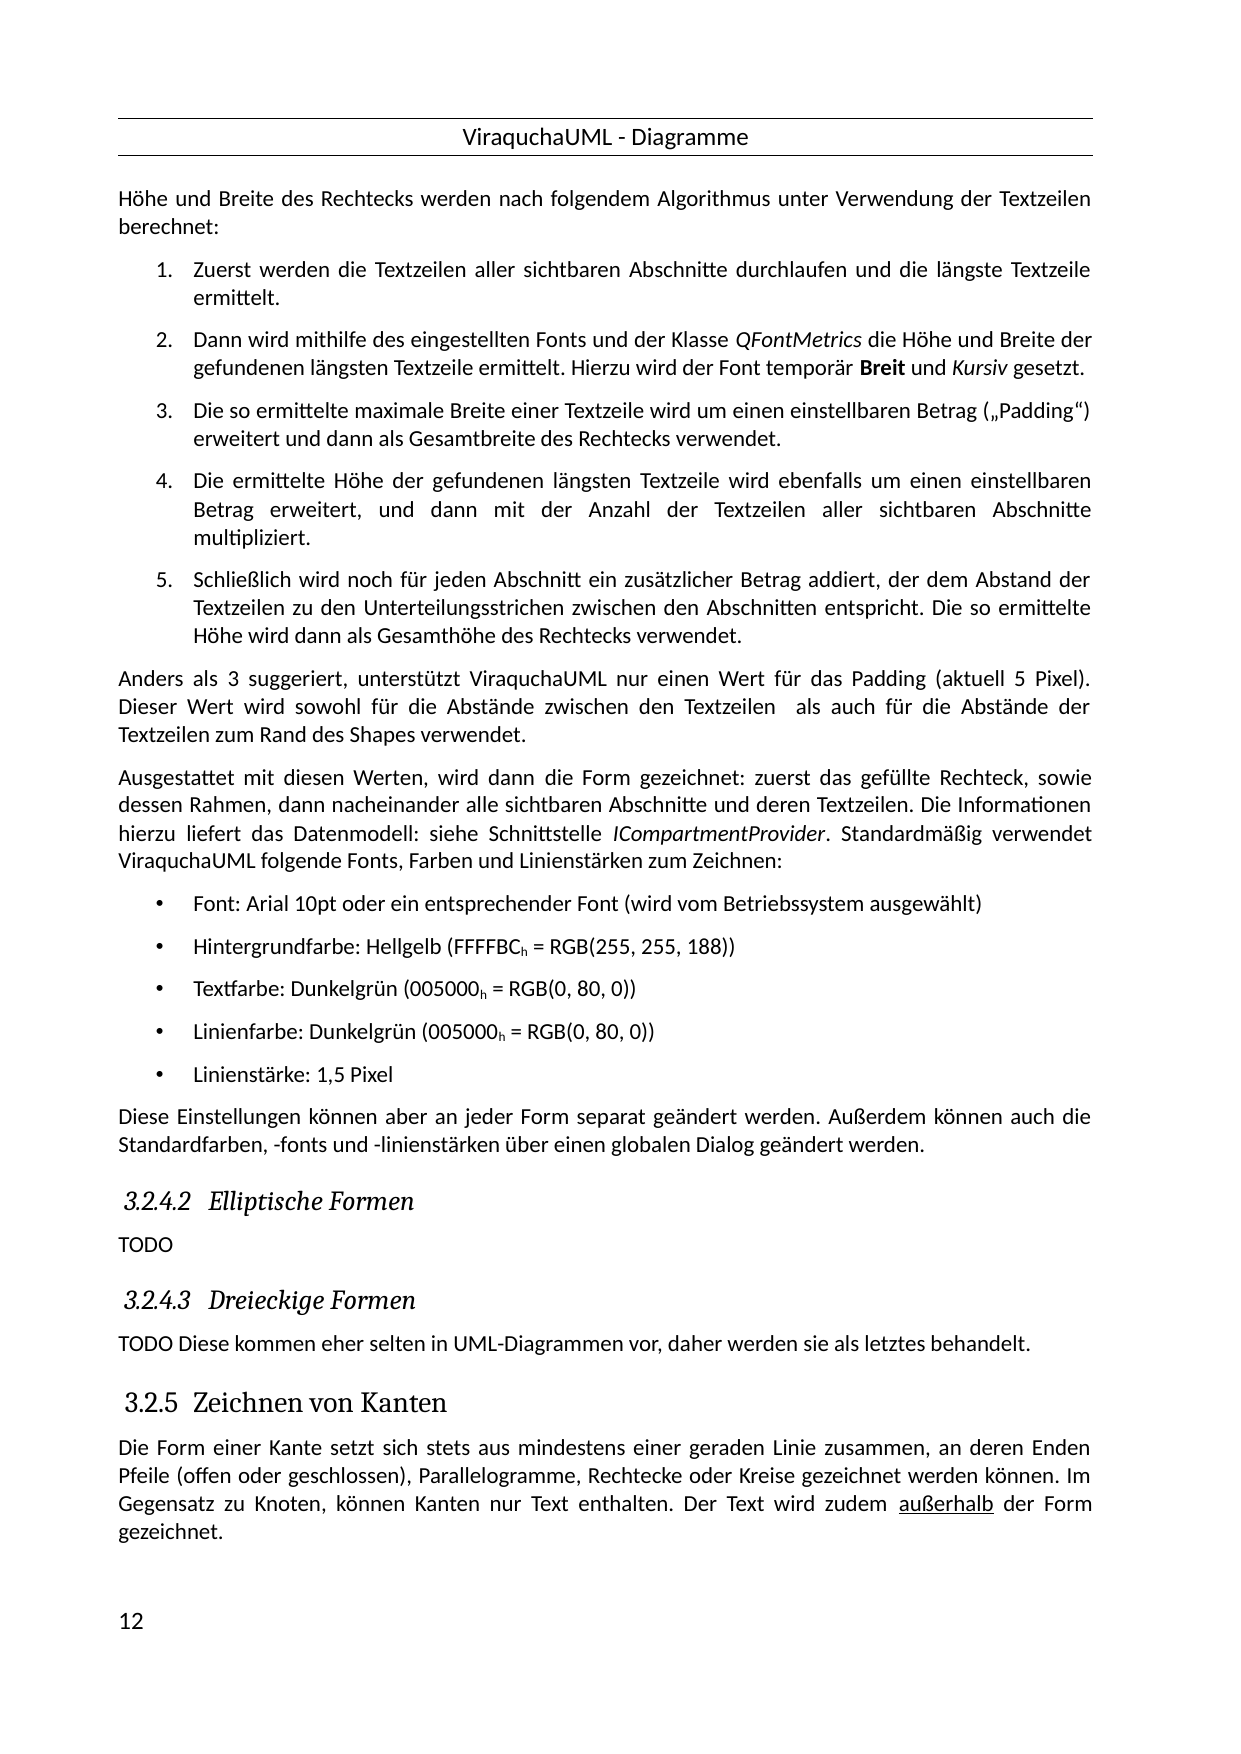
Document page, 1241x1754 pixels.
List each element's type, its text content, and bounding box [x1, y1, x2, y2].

text Höhe und Breite des Rechtecks werden nach folgendem Algorithmus unter Verwendung der Textzeilen berechnet: [118, 184, 1093, 240]
list Linienstärke: 1,5 Pixel [156, 1060, 1093, 1088]
text Ausgestattet mit diesen Werten, wird dann die Form gezeichnet: zuerst das gefüllte Rechteck, sowie dessen Rahmen, dann nacheinander alle sichtbaren Abschnitte und deren Textzeilen. Die Informationen hierzu liefert das Datenmodell: siehe Schnittstelle ICompartmentProvider. Standardmäßig verwendet ViraquchaUML folgende Fonts, Farben und Linienstärken zum Zeichnen: [118, 763, 1093, 875]
text Anders als Abbildung 3 suggeriert, unterstützt ViraquchaUML nur einen Wert für das Padding (aktuell 5 Pixel). Dieser Wert wird sowohl für die Abstände zwischen den Textzeilen als auch für die Abstände der Textzeilen zum Rand des Shapes verwendet. [118, 664, 1093, 748]
subtitle Elliptische Formen [118, 1185, 1093, 1217]
list Zuerst werden die Textzeilen aller sichtbaren Abschnitte durchlaufen und die längste Textzeile ermittelt. [156, 255, 1093, 311]
text TODO Diese kommen eher selten in UML-Diagrammen vor, daher werden sie als letztes behandelt. [118, 1329, 1093, 1357]
list Textfarbe: Dunkelgrün (005000h = RGB(0, 80, 0)) [156, 974, 1093, 1002]
list Die ermittelte Höhe der gefundenen längsten Textzeile wird ebenfalls um einen einstellbaren Betrag erweitert, und dann mit der Anzahl der Textzeilen aller sichtbaren Abschnitte multipliziert. [156, 467, 1093, 551]
text TODO [118, 1230, 1093, 1258]
subtitle Dreieckige Formen [118, 1285, 1093, 1317]
subtitle Zeichnen von Kanten [118, 1386, 1093, 1420]
list Schließlich wird noch für jeden Abschnitt ein zusätzlicher Betrag addiert, der dem Abstand der Textzeilen zu den Unterteilungsstrichen zwischen den Abschnitten entspricht. Die so ermittelte Höhe wird dann als Gesamthöhe des Rechtecks verwendet. [156, 565, 1093, 649]
text Die Form einer Kante setzt sich stets aus mindestens einer geraden Linie zusammen, an deren Enden Pfeile (offen oder geschlossen), Parallelogramme, Rechtecke oder Kreise gezeichnet werden können. Im Gegensatz zu Knoten, können Kanten nur Text enthalten. Der Text wird zudem außerhalb der Form gezeichnet. [118, 1433, 1093, 1545]
text Diese Einstellungen können aber an jeder Form separat geändert werden. Außerdem können auch die Standardfarben, -fonts und -linienstärken über einen globalen Dialog geändert werden. [118, 1102, 1093, 1158]
list Hintergrundfarbe: Hellgelb (FFFFBCh = RGB(255, 255, 188)) [156, 932, 1093, 960]
list Font: Arial 10pt oder ein entsprechender Font (wird vom Betriebssystem ausgewählt) [156, 889, 1093, 917]
list Die so ermittelte maximale Breite einer Textzeile wird um einen einstellbaren Betrag („Padding“) erweitert und dann als Gesamtbreite des Rechtecks verwendet. [156, 396, 1093, 452]
list Dann wird mithilfe des eingestellten Fonts und der Klasse QFontMetrics die Höhe und Breite der gefundenen längsten Textzeile ermittelt. Hierzu wird der Font temporär Breit und Kursiv gesetzt. [156, 325, 1093, 381]
list Linienfarbe: Dunkelgrün (005000h = RGB(0, 80, 0)) [156, 1017, 1093, 1045]
